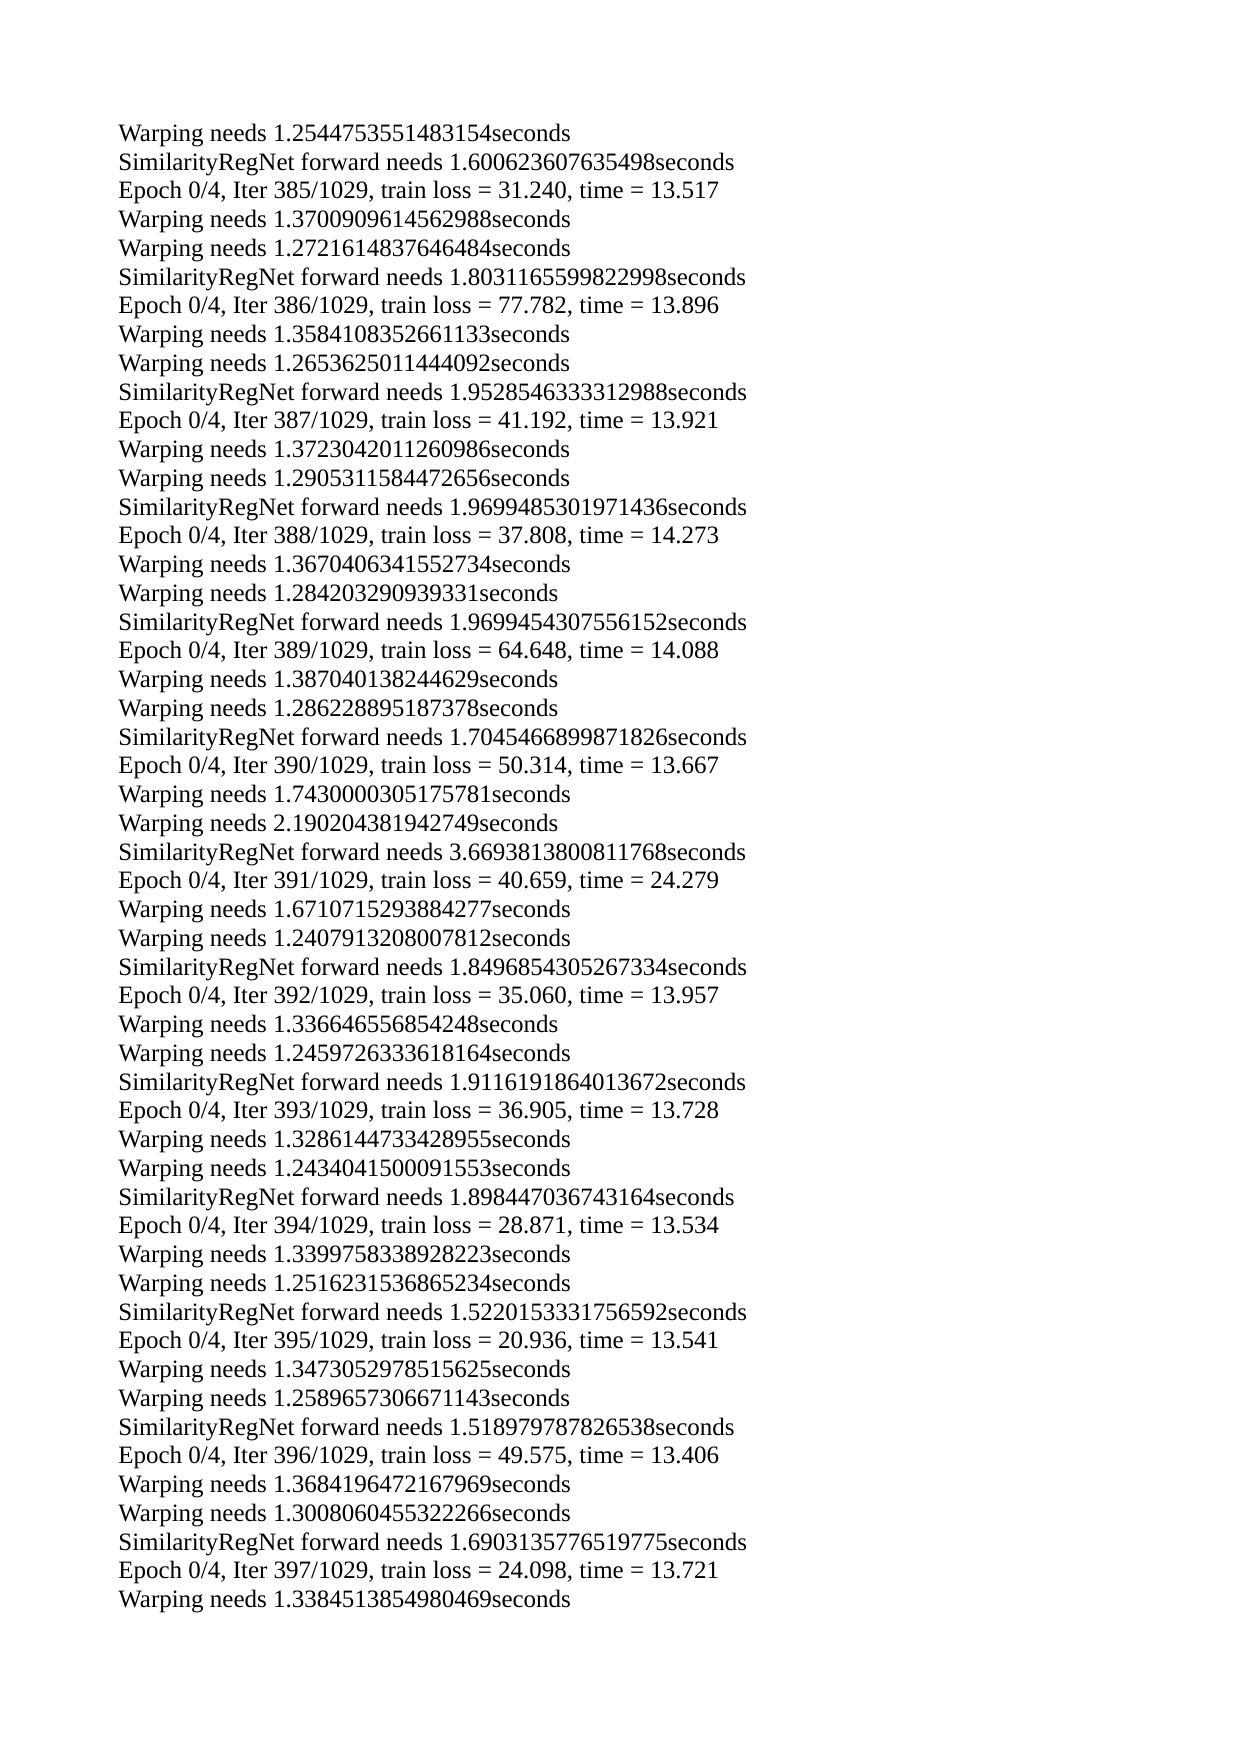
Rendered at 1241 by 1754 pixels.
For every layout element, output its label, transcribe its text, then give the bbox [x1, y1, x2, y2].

text Epoch 0/4, Iter 389/1029, train loss = 64.648, time = 14.088 [118, 636, 1122, 664]
text Warping needs 1.2516231536865234seconds [118, 1268, 1122, 1297]
text Warping needs 1.6710715293884277seconds [118, 894, 1122, 923]
text SimilarityRegNet forward needs 1.8496854305267334seconds [118, 952, 1122, 981]
text Epoch 0/4, Iter 388/1029, train loss = 37.808, time = 14.273 [118, 521, 1122, 549]
text Epoch 0/4, Iter 395/1029, train loss = 20.936, time = 13.541 [118, 1326, 1122, 1354]
text Warping needs 1.284203290939331seconds [118, 578, 1122, 607]
text SimilarityRegNet forward needs 1.518979787826538seconds [118, 1412, 1122, 1441]
text Warping needs 1.3473052978515625seconds [118, 1354, 1122, 1383]
text Warping needs 1.3384513854980469seconds [118, 1584, 1122, 1613]
text SimilarityRegNet forward needs 1.7045466899871826seconds [118, 722, 1122, 751]
text Warping needs 1.2721614837646484seconds [118, 233, 1122, 262]
text SimilarityRegNet forward needs 1.9116191864013672seconds [118, 1067, 1122, 1096]
text Warping needs 1.2544753551483154seconds [118, 118, 1122, 147]
text Warping needs 1.3670406341552734seconds [118, 549, 1122, 578]
text Warping needs 1.3700909614562988seconds [118, 204, 1122, 233]
text Warping needs 1.3286144733428955seconds [118, 1124, 1122, 1153]
text Warping needs 1.3584108352661133seconds [118, 319, 1122, 348]
text SimilarityRegNet forward needs 3.6693813800811768seconds [118, 837, 1122, 866]
text Warping needs 2.190204381942749seconds [118, 808, 1122, 837]
text SimilarityRegNet forward needs 1.898447036743164seconds [118, 1182, 1122, 1211]
text SimilarityRegNet forward needs 1.5220153331756592seconds [118, 1297, 1122, 1326]
text Warping needs 1.2434041500091553seconds [118, 1153, 1122, 1182]
text Epoch 0/4, Iter 393/1029, train loss = 36.905, time = 13.728 [118, 1096, 1122, 1124]
text Warping needs 1.3399758338928223seconds [118, 1239, 1122, 1268]
text SimilarityRegNet forward needs 1.8031165599822998seconds [118, 262, 1122, 291]
text Warping needs 1.2407913208007812seconds [118, 923, 1122, 952]
text Epoch 0/4, Iter 394/1029, train loss = 28.871, time = 13.534 [118, 1211, 1122, 1239]
text Epoch 0/4, Iter 392/1029, train loss = 35.060, time = 13.957 [118, 981, 1122, 1009]
text Epoch 0/4, Iter 397/1029, train loss = 24.098, time = 13.721 [118, 1556, 1122, 1584]
text Warping needs 1.2653625011444092seconds [118, 348, 1122, 377]
text Epoch 0/4, Iter 391/1029, train loss = 40.659, time = 24.279 [118, 866, 1122, 894]
text Warping needs 1.2589657306671143seconds [118, 1383, 1122, 1412]
text Warping needs 1.3684196472167969seconds [118, 1469, 1122, 1498]
text Epoch 0/4, Iter 386/1029, train loss = 77.782, time = 13.896 [118, 291, 1122, 319]
text Epoch 0/4, Iter 390/1029, train loss = 50.314, time = 13.667 [118, 751, 1122, 779]
text Epoch 0/4, Iter 387/1029, train loss = 41.192, time = 13.921 [118, 406, 1122, 434]
text Warping needs 1.2905311584472656seconds [118, 463, 1122, 492]
text Warping needs 1.3008060455322266seconds [118, 1498, 1122, 1527]
text Warping needs 1.336646556854248seconds [118, 1009, 1122, 1038]
text SimilarityRegNet forward needs 1.600623607635498seconds [118, 147, 1122, 176]
text Warping needs 1.3723042011260986seconds [118, 434, 1122, 463]
text SimilarityRegNet forward needs 1.6903135776519775seconds [118, 1527, 1122, 1556]
text Epoch 0/4, Iter 385/1029, train loss = 31.240, time = 13.517 [118, 176, 1122, 204]
text SimilarityRegNet forward needs 1.9699454307556152seconds [118, 607, 1122, 636]
text Warping needs 1.2459726333618164seconds [118, 1038, 1122, 1067]
text SimilarityRegNet forward needs 1.9699485301971436seconds [118, 492, 1122, 521]
text Warping needs 1.387040138244629seconds [118, 664, 1122, 693]
text Epoch 0/4, Iter 396/1029, train loss = 49.575, time = 13.406 [118, 1441, 1122, 1469]
text Warping needs 1.7430000305175781seconds [118, 779, 1122, 808]
text Warping needs 1.286228895187378seconds [118, 693, 1122, 722]
text SimilarityRegNet forward needs 1.9528546333312988seconds [118, 377, 1122, 406]
